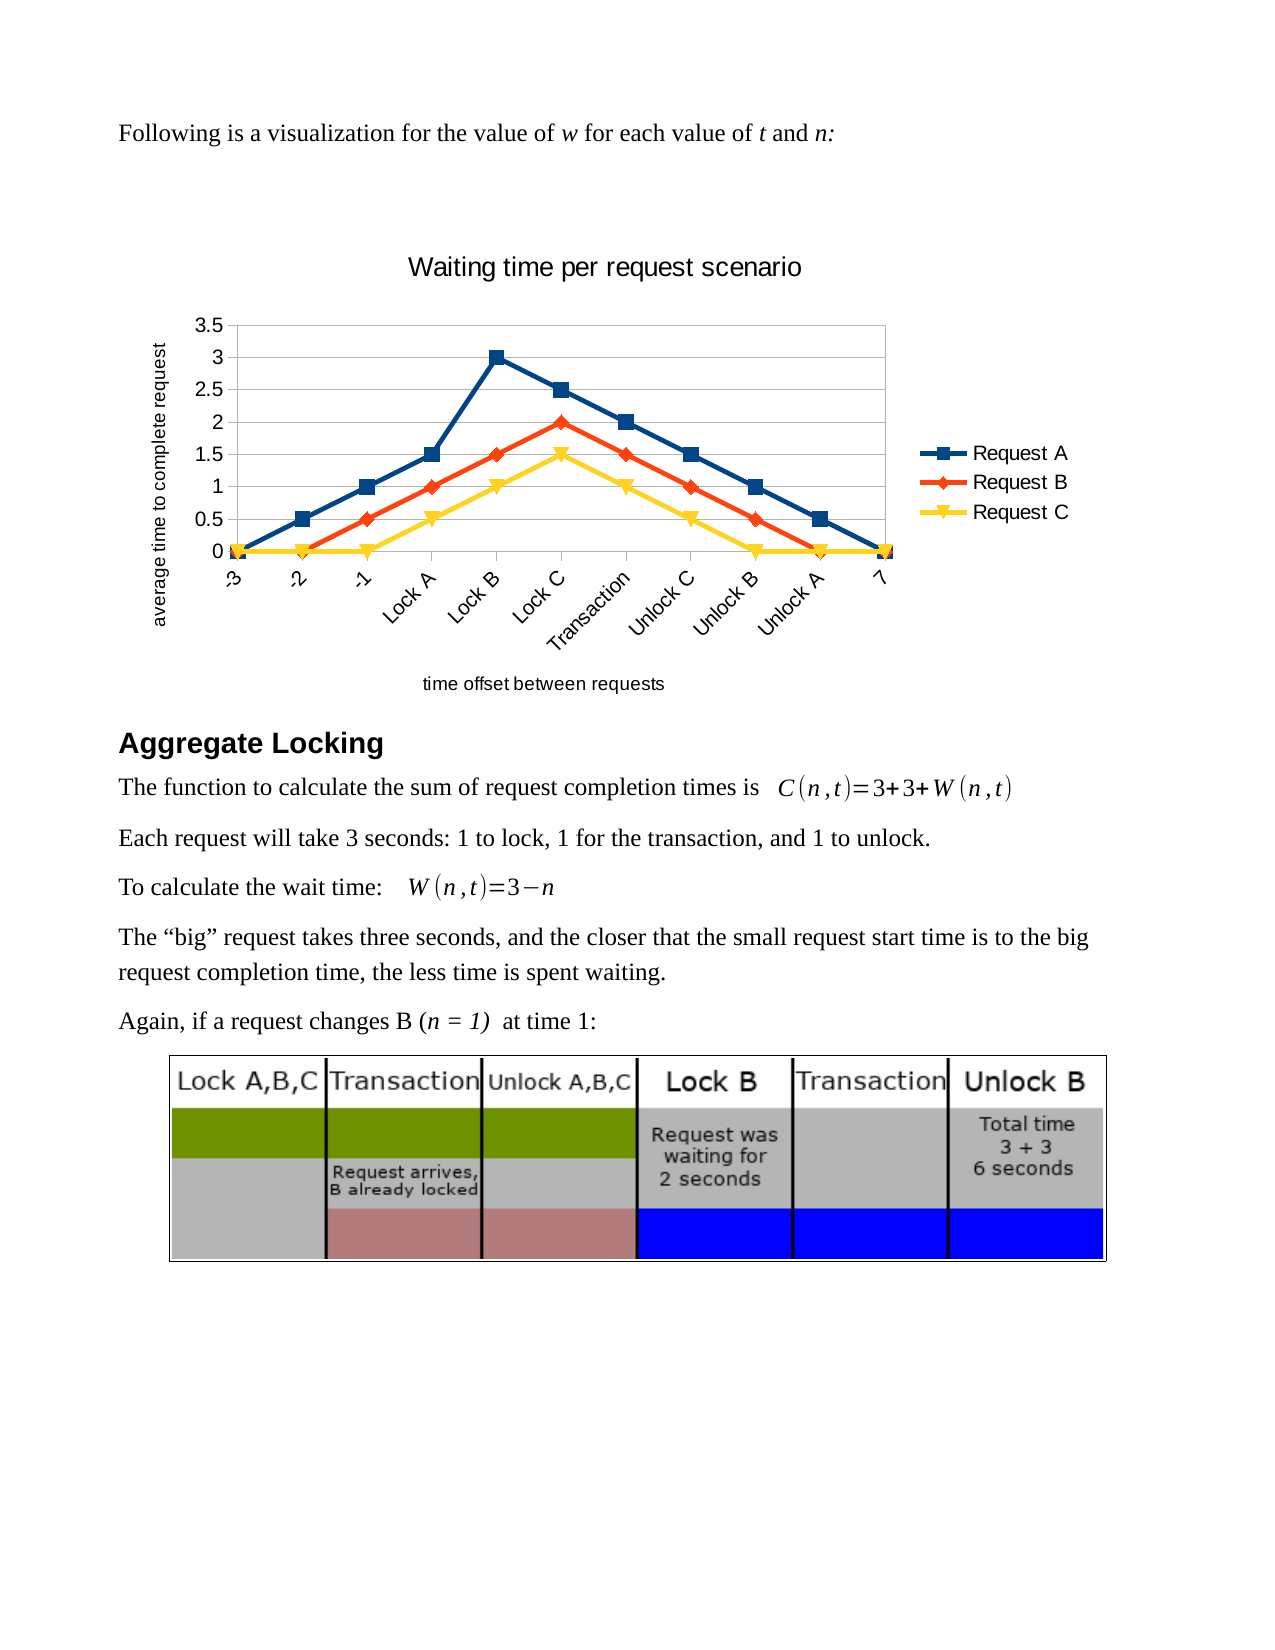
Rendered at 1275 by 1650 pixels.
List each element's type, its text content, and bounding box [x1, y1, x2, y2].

text The “big” request takes three seconds, and the closer that the small request start time is to the big request completion time, the less time is spent waiting. [118, 922, 1157, 986]
text To calculate the wait time: [118, 872, 1157, 902]
text The function to calculate the sum of request completion times is [118, 772, 1157, 802]
text Each request will take 3 seconds: 1 to lock, 1 for the transaction, and 1 to unlock. [118, 823, 1157, 851]
text Following is a visualization for the value of w for each value of t and n: [118, 118, 1157, 147]
subtitle Aggregate Locking [118, 231, 1157, 759]
picture [171, 1058, 1104, 1259]
text Again, if a request changes B (n = 1) at time 1: [118, 1006, 1157, 1035]
